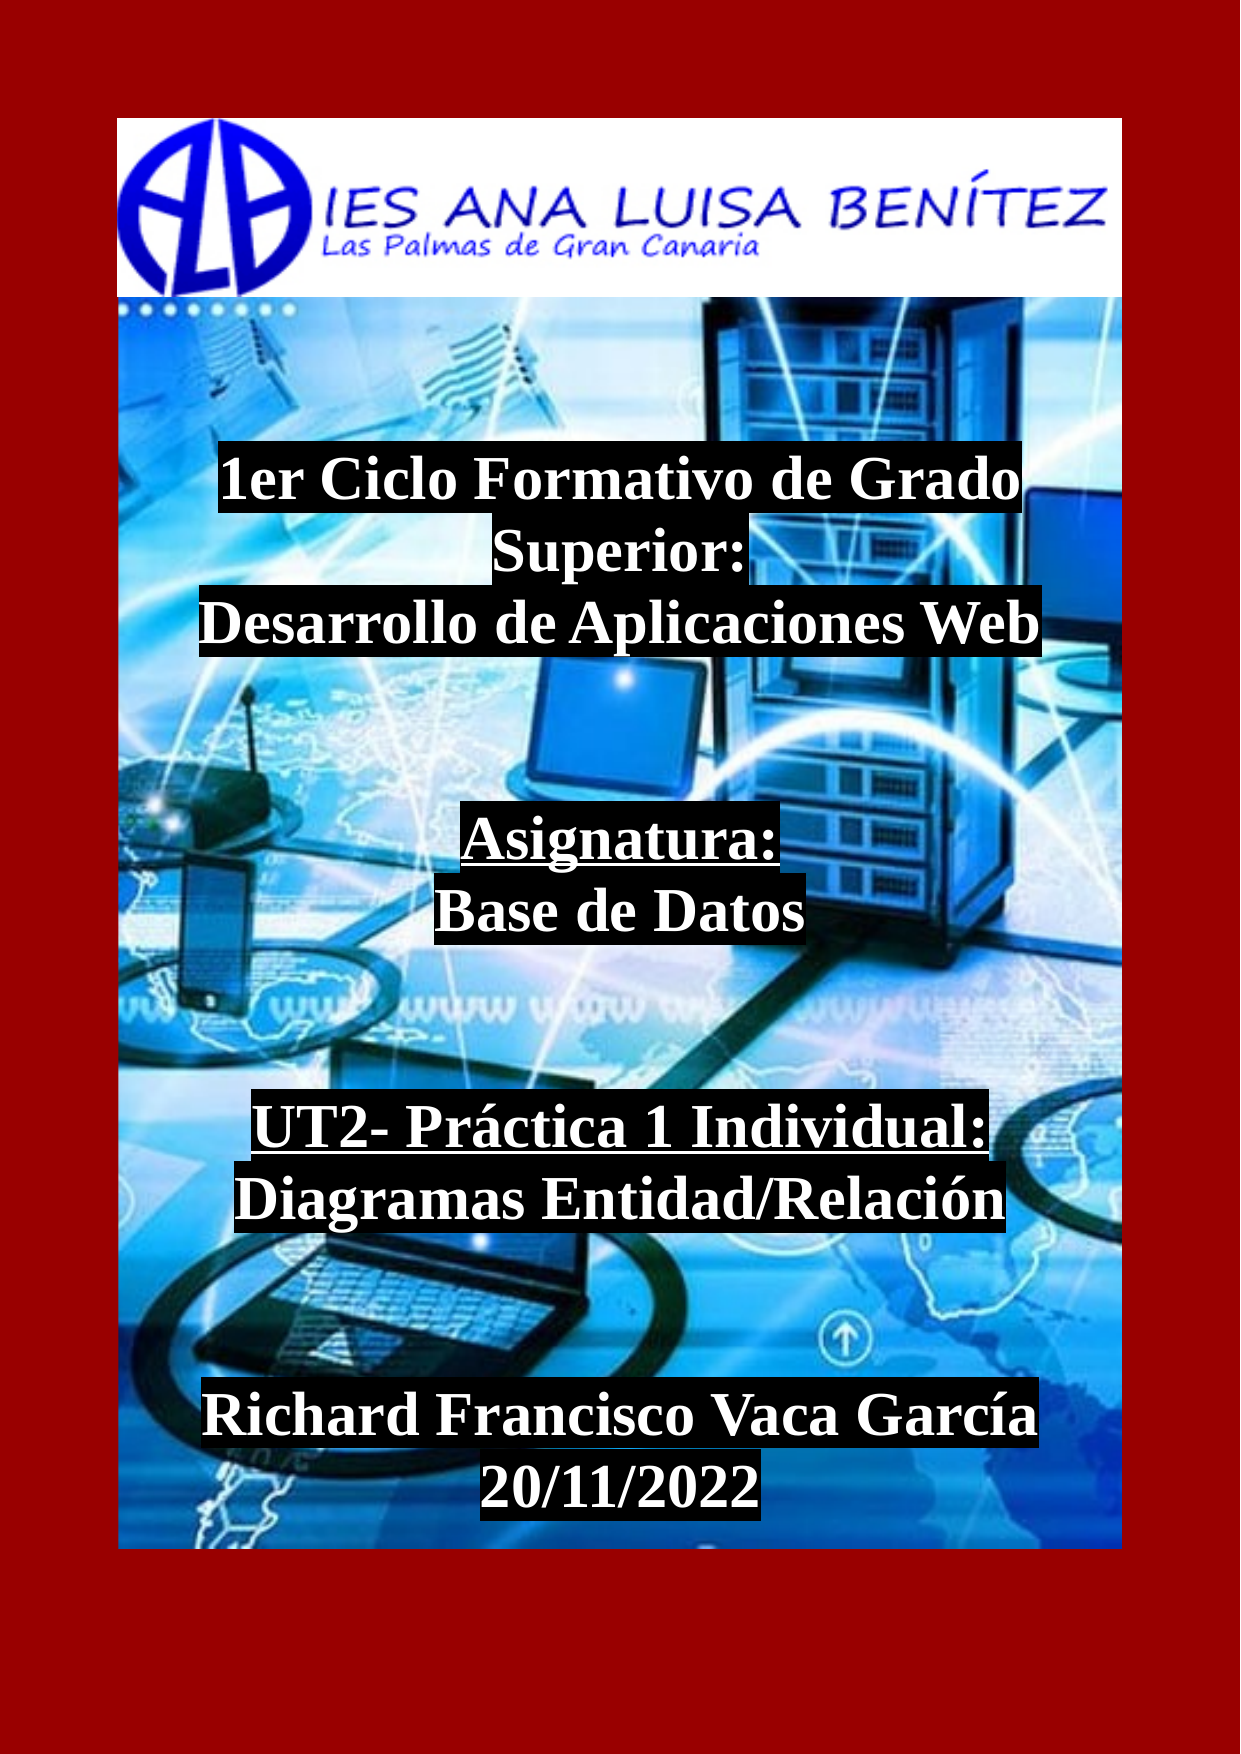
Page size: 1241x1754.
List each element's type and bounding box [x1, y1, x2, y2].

picture [118, 965, 142, 981]
picture [117, 118, 1122, 1549]
